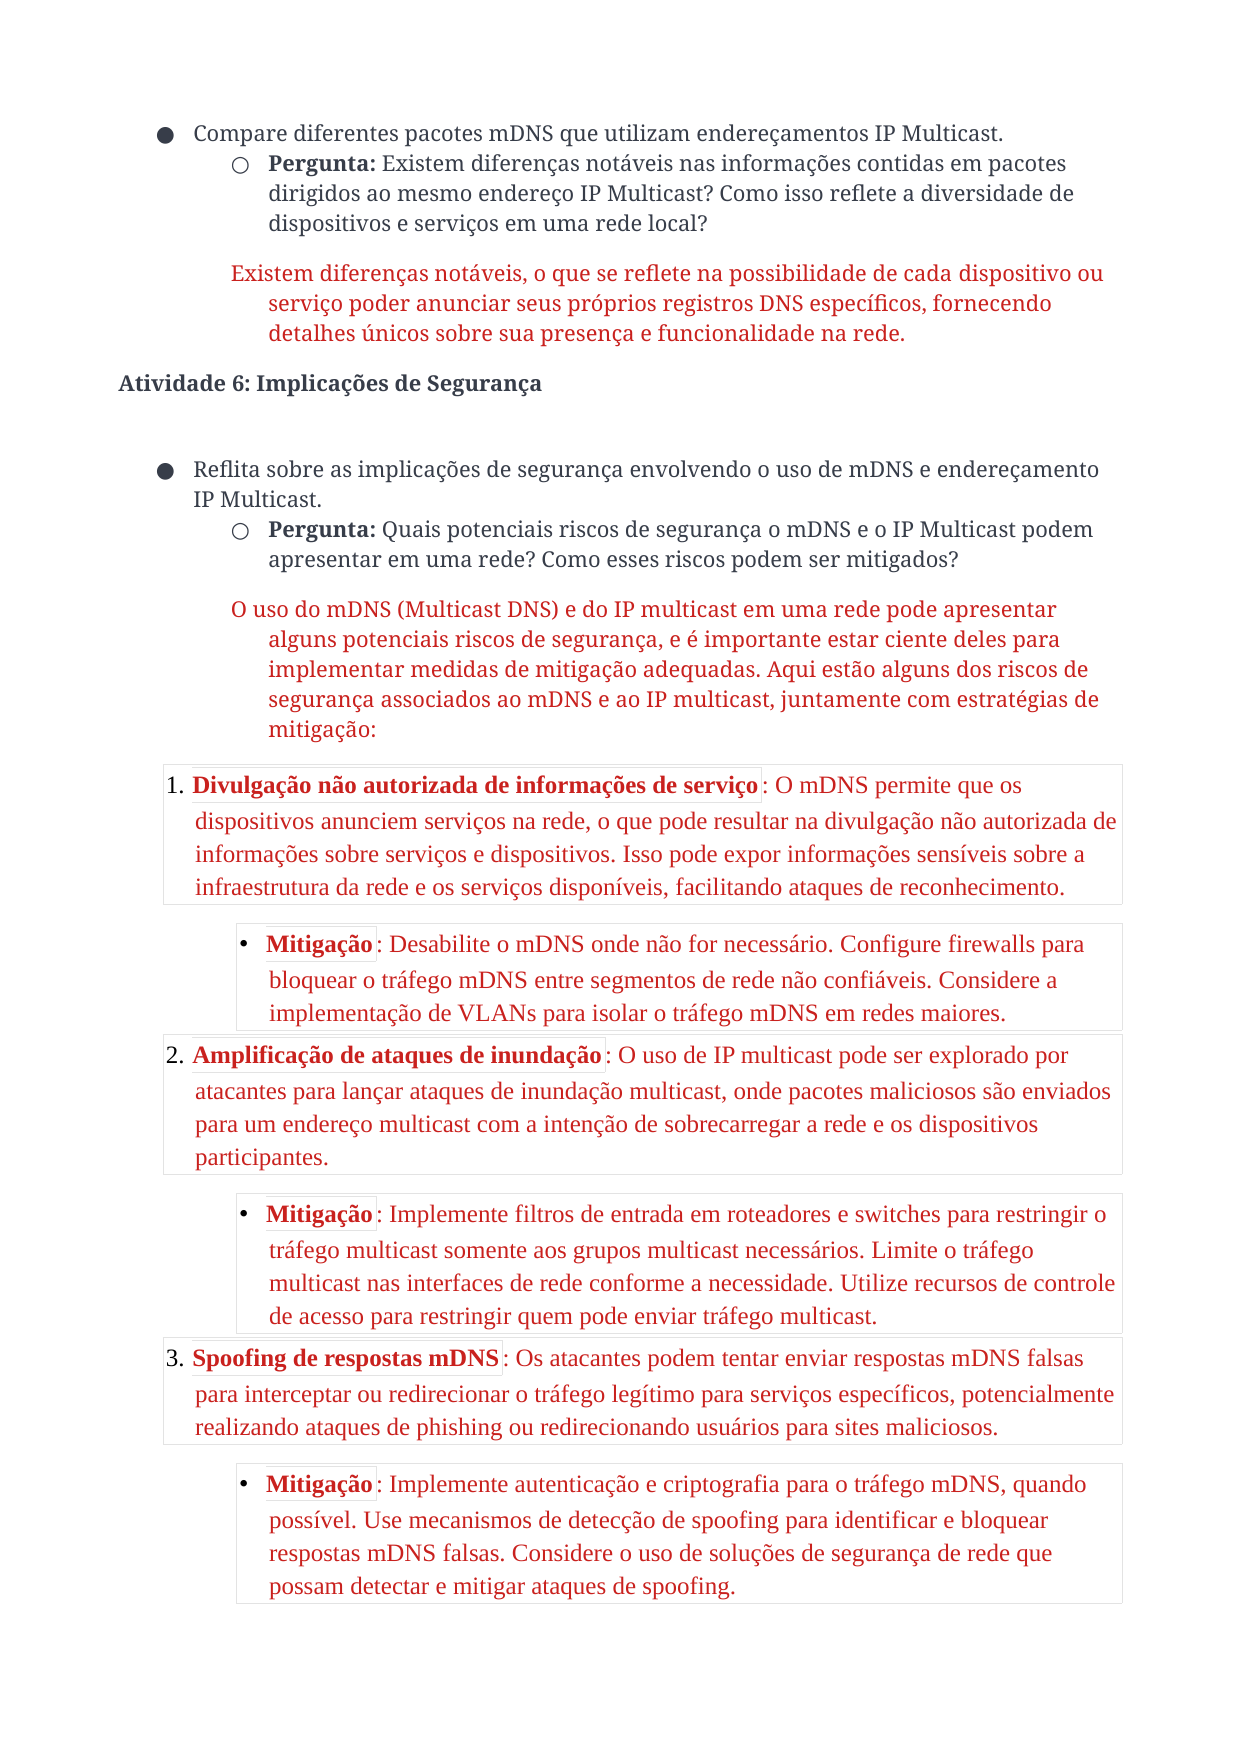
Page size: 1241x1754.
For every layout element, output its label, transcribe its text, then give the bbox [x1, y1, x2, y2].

text Atividade 6: Implicações de Segurança [118, 368, 1122, 398]
list Compare diferentes pacotes mDNS que utilizam endereçamentos IP Multicast. [156, 118, 1122, 148]
list Reflita sobre as implicações de segurança envolvendo o uso de mDNS e endereçamento IP Multicast. [156, 454, 1122, 514]
text Existem diferenças notáveis, o que se reflete na possibilidade de cada dispositivo ou serviço poder anunciar seus próprios registros DNS específicos, fornecendo detalhes únicos sobre sua presença e funcionalidade na rede. [231, 258, 1122, 347]
text O uso do mDNS (Multicast DNS) e do IP multicast em uma rede pode apresentar alguns potenciais riscos de segurança, e é importante estar ciente deles para implementar medidas de mitigação adequadas. Aqui estão alguns dos riscos de segurança associados ao mDNS e ao IP multicast, juntamente com estratégias de mitigação: [231, 594, 1122, 743]
list Mitigação: Implemente filtros de entrada em roteadores e switches para restringir o tráfego multicast somente aos grupos multicast necessários. Limite o tráfego multicast nas interfaces de rede conforme a necessidade. Utilize recursos de controle de acesso para restringir quem pode enviar tráfego multicast. [237, 1194, 1122, 1333]
list Mitigação: Desabilite o mDNS onde não for necessário. Configure firewalls para bloquear o tráfego mDNS entre segmentos de rede não confiáveis. Considere a implementação de VLANs para isolar o tráfego mDNS em redes maiores. [237, 924, 1122, 1030]
list Spoofing de respostas mDNS: Os atacantes podem tentar enviar respostas mDNS falsas para interceptar ou redirecionar o tráfego legítimo para serviços específicos, potencialmente realizando ataques de phishing ou redirecionando usuários para sites maliciosos. [164, 1338, 1122, 1444]
list Mitigação: Implemente autenticação e criptografia para o tráfego mDNS, quando possível. Use mecanismos de detecção de spoofing para identificar e bloquear respostas mDNS falsas. Considere o uso de soluções de segurança de rede que possam detectar e mitigar ataques de spoofing. [237, 1464, 1122, 1603]
list Pergunta: Quais potenciais riscos de segurança o mDNS e o IP Multicast podem apresentar em uma rede? Como esses riscos podem ser mitigados? [231, 514, 1122, 573]
list Divulgação não autorizada de informações de serviço: O mDNS permite que os dispositivos anunciem serviços na rede, o que pode resultar na divulgação não autorizada de informações sobre serviços e dispositivos. Isso pode expor informações sensíveis sobre a infraestrutura da rede e os serviços disponíveis, facilitando ataques de reconhecimento. [164, 765, 1122, 904]
list Amplificação de ataques de inundação: O uso de IP multicast pode ser explorado por atacantes para lançar ataques de inundação multicast, onde pacotes maliciosos são enviados para um endereço multicast com a intenção de sobrecarregar a rede e os dispositivos participantes. [164, 1035, 1122, 1174]
list Pergunta: Existem diferenças notáveis nas informações contidas em pacotes dirigidos ao mesmo endereço IP Multicast? Como isso reflete a diversidade de dispositivos e serviços em uma rede local? [231, 148, 1122, 237]
